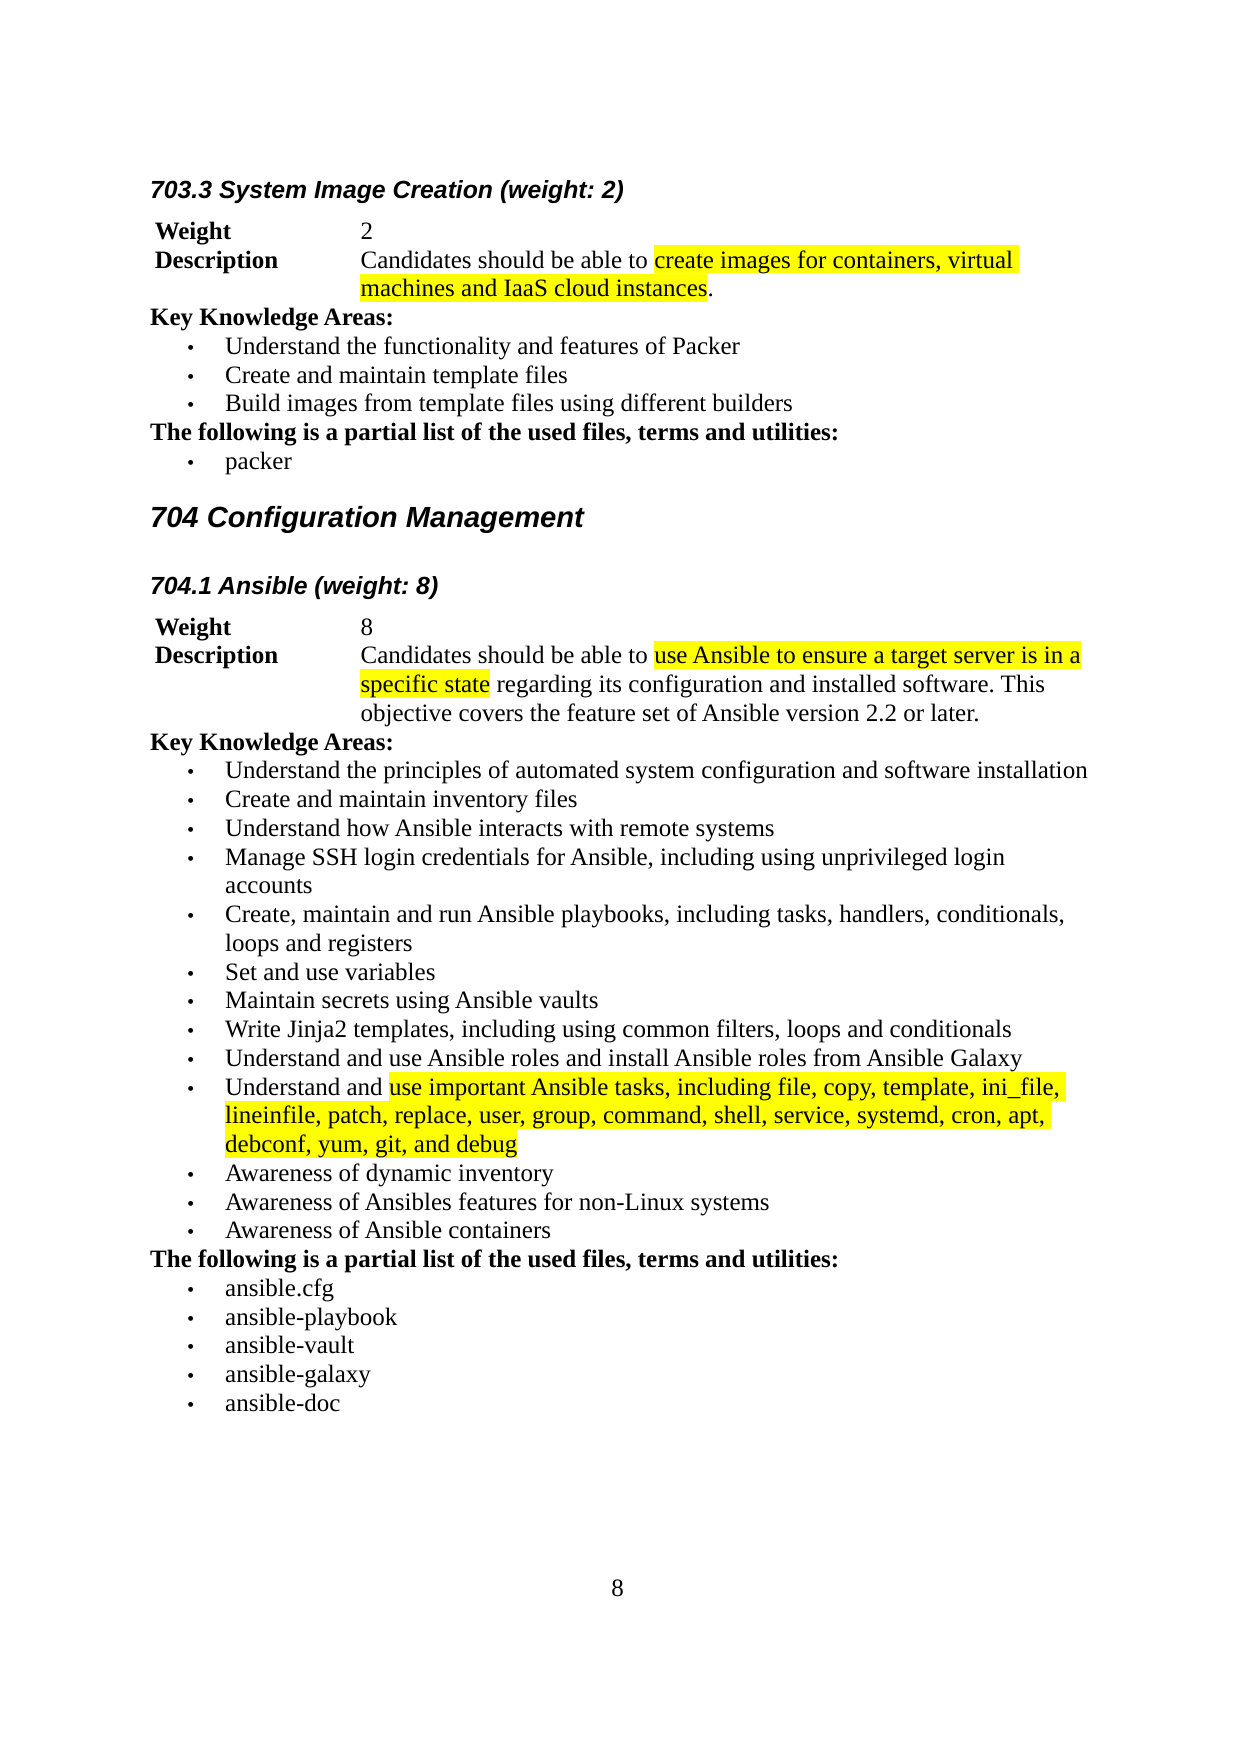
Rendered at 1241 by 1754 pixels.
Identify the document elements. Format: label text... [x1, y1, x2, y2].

list Write Jinja2 templates, including using common filters, loops and conditionals [187, 1014, 1091, 1043]
table_header 2 [356, 216, 1091, 245]
list Understand how Ansible interacts with remote systems [187, 813, 1091, 842]
table_header Weight [150, 612, 356, 641]
list Set and use variables [187, 957, 1091, 986]
table_cell Candidates should be able to create images for containers, virtual machines and IaaS cloud instances. [356, 245, 1091, 302]
list packer [187, 446, 1091, 475]
table_cell Candidates should be able to use Ansible to ensure a target server is in a specific state regarding its configuration and installed software. This objective covers the feature set of Ansible version 2.2 or later. [356, 641, 1091, 727]
text The following is a partial list of the used files, terms and utilities: [150, 1244, 1091, 1273]
list ansible-doc [187, 1388, 1091, 1417]
list Awareness of dynamic inventory [187, 1158, 1091, 1187]
list Create, maintain and run Ansible playbooks, including tasks, handlers, conditionals, loops and registers [187, 899, 1091, 957]
list Understand the functionality and features of Packer [187, 331, 1091, 360]
list Build images from template files using different builders [187, 388, 1091, 417]
list Understand and use Ansible roles and install Ansible roles from Ansible Galaxy [187, 1043, 1091, 1072]
list Manage SSH login credentials for Ansible, including using unprivileged login accounts [187, 842, 1091, 899]
subtitle 704 Configuration Management [150, 500, 1091, 533]
list ansible-galaxy [187, 1359, 1091, 1388]
subtitle 704.1 Ansible (weight: 8) [150, 571, 1091, 599]
table_cell Description [150, 245, 356, 302]
list Create and maintain inventory files [187, 784, 1091, 813]
list ansible-playbook [187, 1302, 1091, 1331]
text Key Knowledge Areas: [150, 727, 1091, 756]
table_header 8 [356, 612, 1091, 641]
text Key Knowledge Areas: [150, 302, 1091, 331]
list ansible-vault [187, 1331, 1091, 1359]
table_header Weight [150, 216, 356, 245]
list Awareness of Ansible containers [187, 1216, 1091, 1244]
list Awareness of Ansibles features for non-Linux systems [187, 1187, 1091, 1216]
list ansible.cfg [187, 1273, 1091, 1302]
list Understand and use important Ansible tasks, including file, copy, template, ini_file, lineinfile, patch, replace, user, group, command, shell, service, systemd, cron, apt, debconf, yum, git, and debug [187, 1072, 1091, 1158]
text The following is a partial list of the used files, terms and utilities: [150, 417, 1091, 446]
list Understand the principles of automated system configuration and software installation [187, 756, 1091, 784]
table_cell Description [150, 641, 356, 727]
list Create and maintain template files [187, 360, 1091, 388]
subtitle 703.3 System Image Creation (weight: 2) [150, 175, 1091, 203]
list Maintain secrets using Ansible vaults [187, 986, 1091, 1014]
